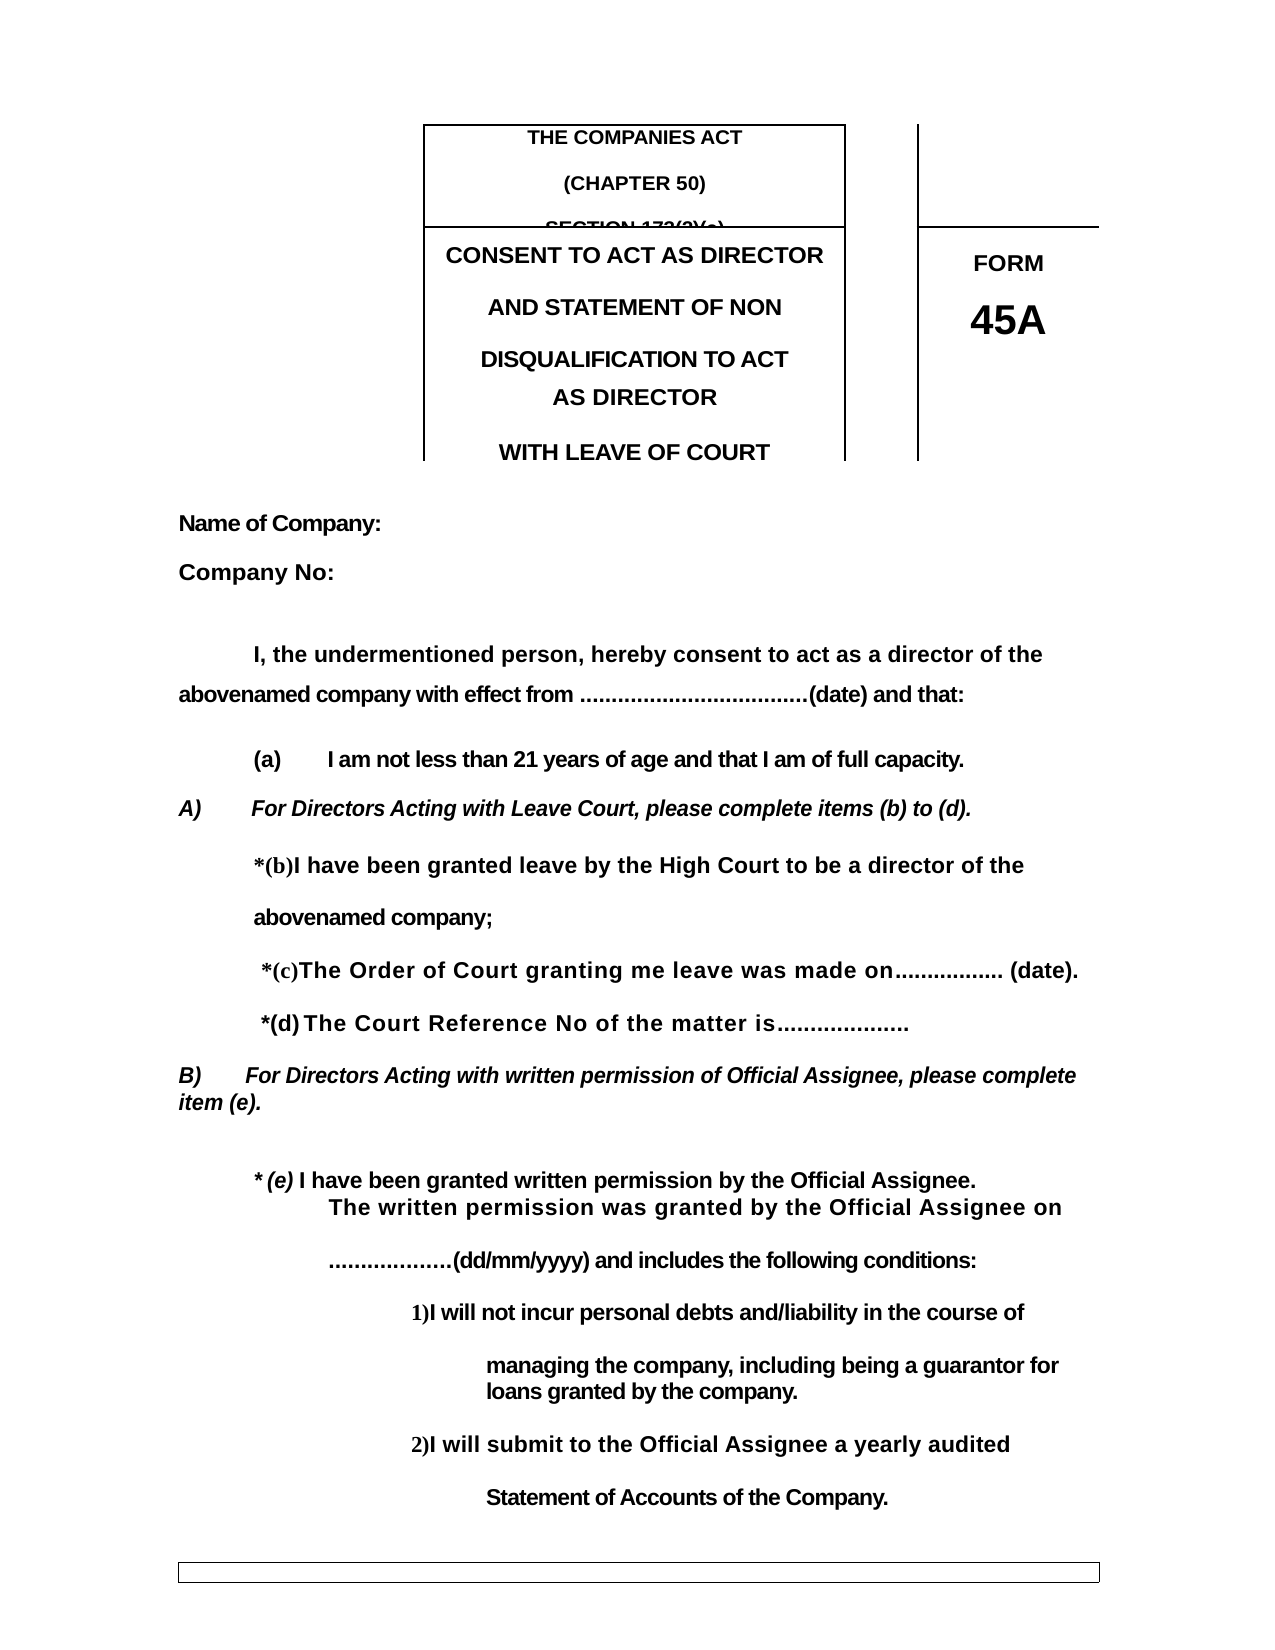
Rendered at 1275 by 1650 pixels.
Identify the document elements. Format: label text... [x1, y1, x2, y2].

list The Order of Court granting me leave was made on (date). [261, 957, 1105, 983]
table_header THE COMPANIES ACT (CHAPTER 50) SECTION 173(2)(a) [425, 126, 844, 226]
table_cell [846, 226, 917, 461]
list The Court Reference No of the matter is [261, 1010, 1105, 1036]
text The written permission was granted by the Official Assignee on (dd/mm/yyyy) and includes the following conditions: [328, 1194, 1090, 1273]
text B) For Directors Acting with written permission of Official Assignee, please complete [178, 1062, 1105, 1089]
text * (e) I have been granted written permission by the Official Assignee. [253, 1167, 1105, 1194]
text Company No: [178, 558, 1105, 585]
list I will submit to the Official Assignee a yearly audited Statement of Accounts of the Company. [411, 1431, 1090, 1510]
table_header [846, 124, 917, 226]
list I have been granted leave by the High Court to be a director of the abovenamed company; [253, 852, 1090, 931]
text item (e). [178, 1089, 1105, 1115]
table_cell CONSENT TO ACT AS DIRECTOR AND STATEMENT OF NON DISQUALIFICATION TO ACT AS DIRECTOR WITH LEAVE OF COURT OR/AND WRITTEN CONSENT OF OFFICIAL ASSIGNEE [425, 228, 844, 461]
text A) For Directors Acting with Leave Court, please complete items (b) to (d). [178, 795, 1105, 822]
text (a) I am not less than 21 years of age and that I am of full capacity. [253, 746, 1105, 773]
list I will not incur personal debts and/liability in the course of managing the company, including being a guarantor for loans granted by the company. [411, 1299, 1090, 1405]
table_cell FORM 45A [919, 228, 1099, 461]
table_header [919, 124, 1099, 226]
text Name of Company: [178, 510, 1105, 536]
text I, the undermentioned person, hereby consent to act as a director of the abovenamed company with effect from (date) and that: [178, 641, 1090, 707]
